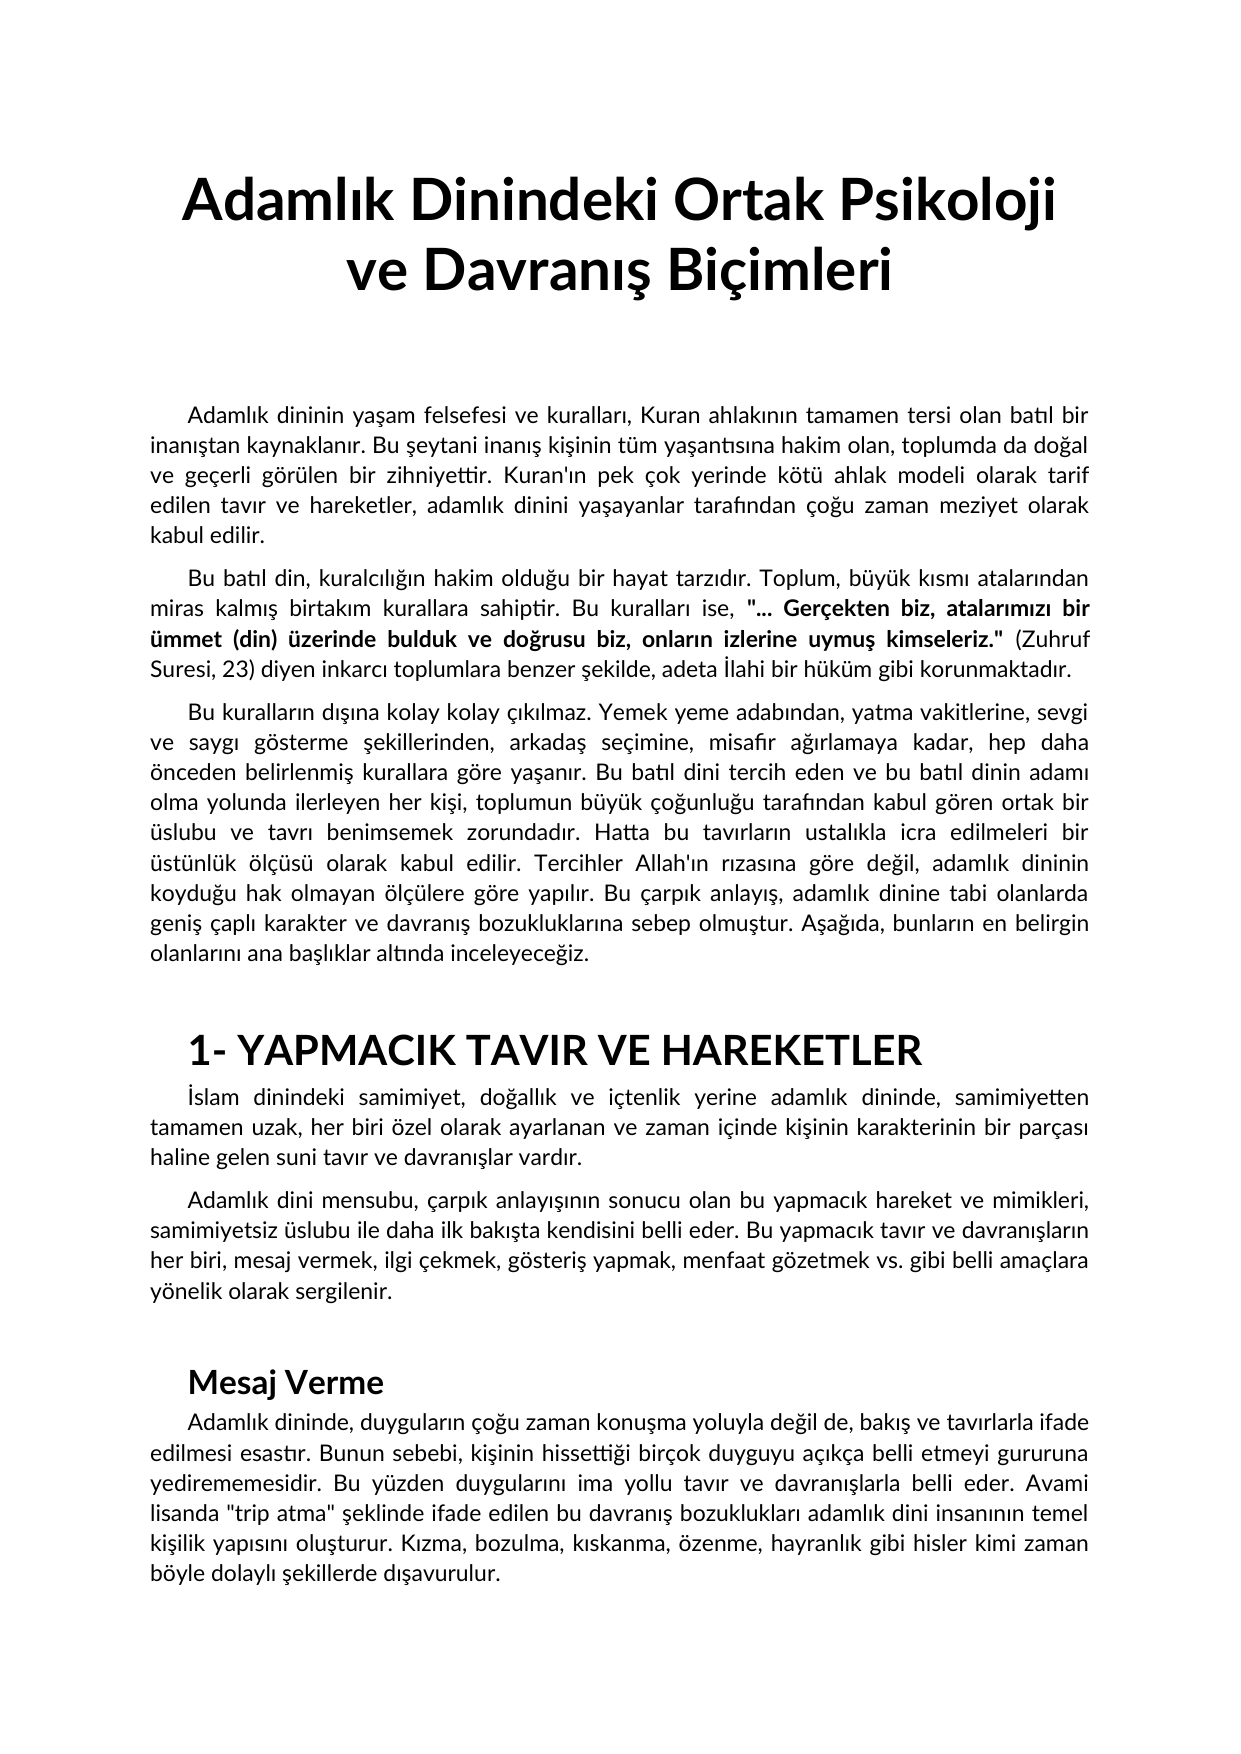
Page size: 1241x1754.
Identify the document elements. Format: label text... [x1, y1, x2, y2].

text Adamlık dini mensubu, çarpık anlayışının sonucu olan bu yapmacık hareket ve mimikleri, samimiyetsiz üslubu ile daha ilk bakışta kendisini belli eder. Bu yapmacık tavır ve davranışların her biri, mesaj vermek, ilgi çekmek, gösteriş yapmak, menfaat gözetmek vs. gibi belli amaçlara yönelik olarak sergilenir. [150, 1186, 1090, 1304]
text İslam dinindeki samimiyet, doğallık ve içtenlik yerine adamlık dininde, samimiyetten tamamen uzak, her biri özel olarak ayarlanan ve zaman içinde kişinin karakterinin bir parçası haline gelen suni tavır ve davranışlar vardır. [150, 1083, 1090, 1171]
subtitle 1- YAPMACIK TAVIR VE HAREKETLER [187, 1024, 1090, 1074]
subtitle Adamlık Dinindeki Ortak Psikoloji ve Davranış Biçimleri [150, 162, 1090, 302]
text Adamlık dininin yaşam felsefesi ve kuralları, Kuran ahlakının tamamen tersi olan batıl bir inanıştan kaynaklanır. Bu şeytani inanış kişinin tüm yaşantısına hakim olan, toplumda da doğal ve geçerli görülen bir zihniyettir. Kuran'ın pek çok yerinde kötü ahlak modeli olarak tarif edilen tavır ve hareketler, adamlık dinini yaşayanlar tarafından çoğu zaman meziyet olarak kabul edilir. [150, 400, 1090, 549]
text Bu batıl din, kuralcılığın hakim olduğu bir hayat tarzıdır. Toplum, büyük kısmı atalarından miras kalmış birtakım kurallara sahiptir. Bu kuralları ise, "... Gerçekten biz, atalarımızı bir ümmet (din) üzerinde bulduk ve doğrusu biz, onların izlerine uymuş kimseleriz." (Zuhruf Suresi, 23) diyen inkarcı toplumlara benzer şekilde, adeta İlahi bir hüküm gibi korunmaktadır. [150, 564, 1090, 682]
text Bu kuralların dışına kolay kolay çıkılmaz. Yemek yeme adabından, yatma vakitlerine, sevgi ve saygı gösterme şekillerinden, arkadaş seçimine, misafir ağırlamaya kadar, hep daha önceden belirlenmiş kurallara göre yaşanır. Bu batıl dini tercih eden ve bu batıl dinin adamı olma yolunda ilerleyen her kişi, toplumun büyük çoğunluğu tarafından kabul gören ortak bir üslubu ve tavrı benimsemek zorundadır. Hatta bu tavırların ustalıkla icra edilmeleri bir üstünlük ölçüsü olarak kabul edilir. Tercihler Allah'ın rızasına göre değil, adamlık dininin koyduğu hak olmayan ölçülere göre yapılır. Bu çarpık anlayış, adamlık dinine tabi olanlarda geniş çaplı karakter ve davranış bozukluklarına sebep olmuştur. Aşağıda, bunların en belirgin olanlarını ana başlıklar altında inceleyeceğiz. [150, 697, 1090, 966]
text Adamlık dininde, duyguların çoğu zaman konuşma yoluyla değil de, bakış ve tavırlarla ifade edilmesi esastır. Bunun sebebi, kişinin hissettiği birçok duyguyu açıkça belli etmeyi gururuna yedirememesidir. Bu yüzden duygularını ima yollu tavır ve davranışlarla belli eder. Avami lisanda "trip atma" şeklinde ifade edilen bu davranış bozuklukları adamlık dini insanının temel kişilik yapısını oluşturur. Kızma, bozulma, kıskanma, özenme, hayranlık gibi hisler kimi zaman böyle dolaylı şekillerde dışavurulur. [150, 1408, 1090, 1587]
subtitle Mesaj Verme [187, 1362, 1090, 1402]
